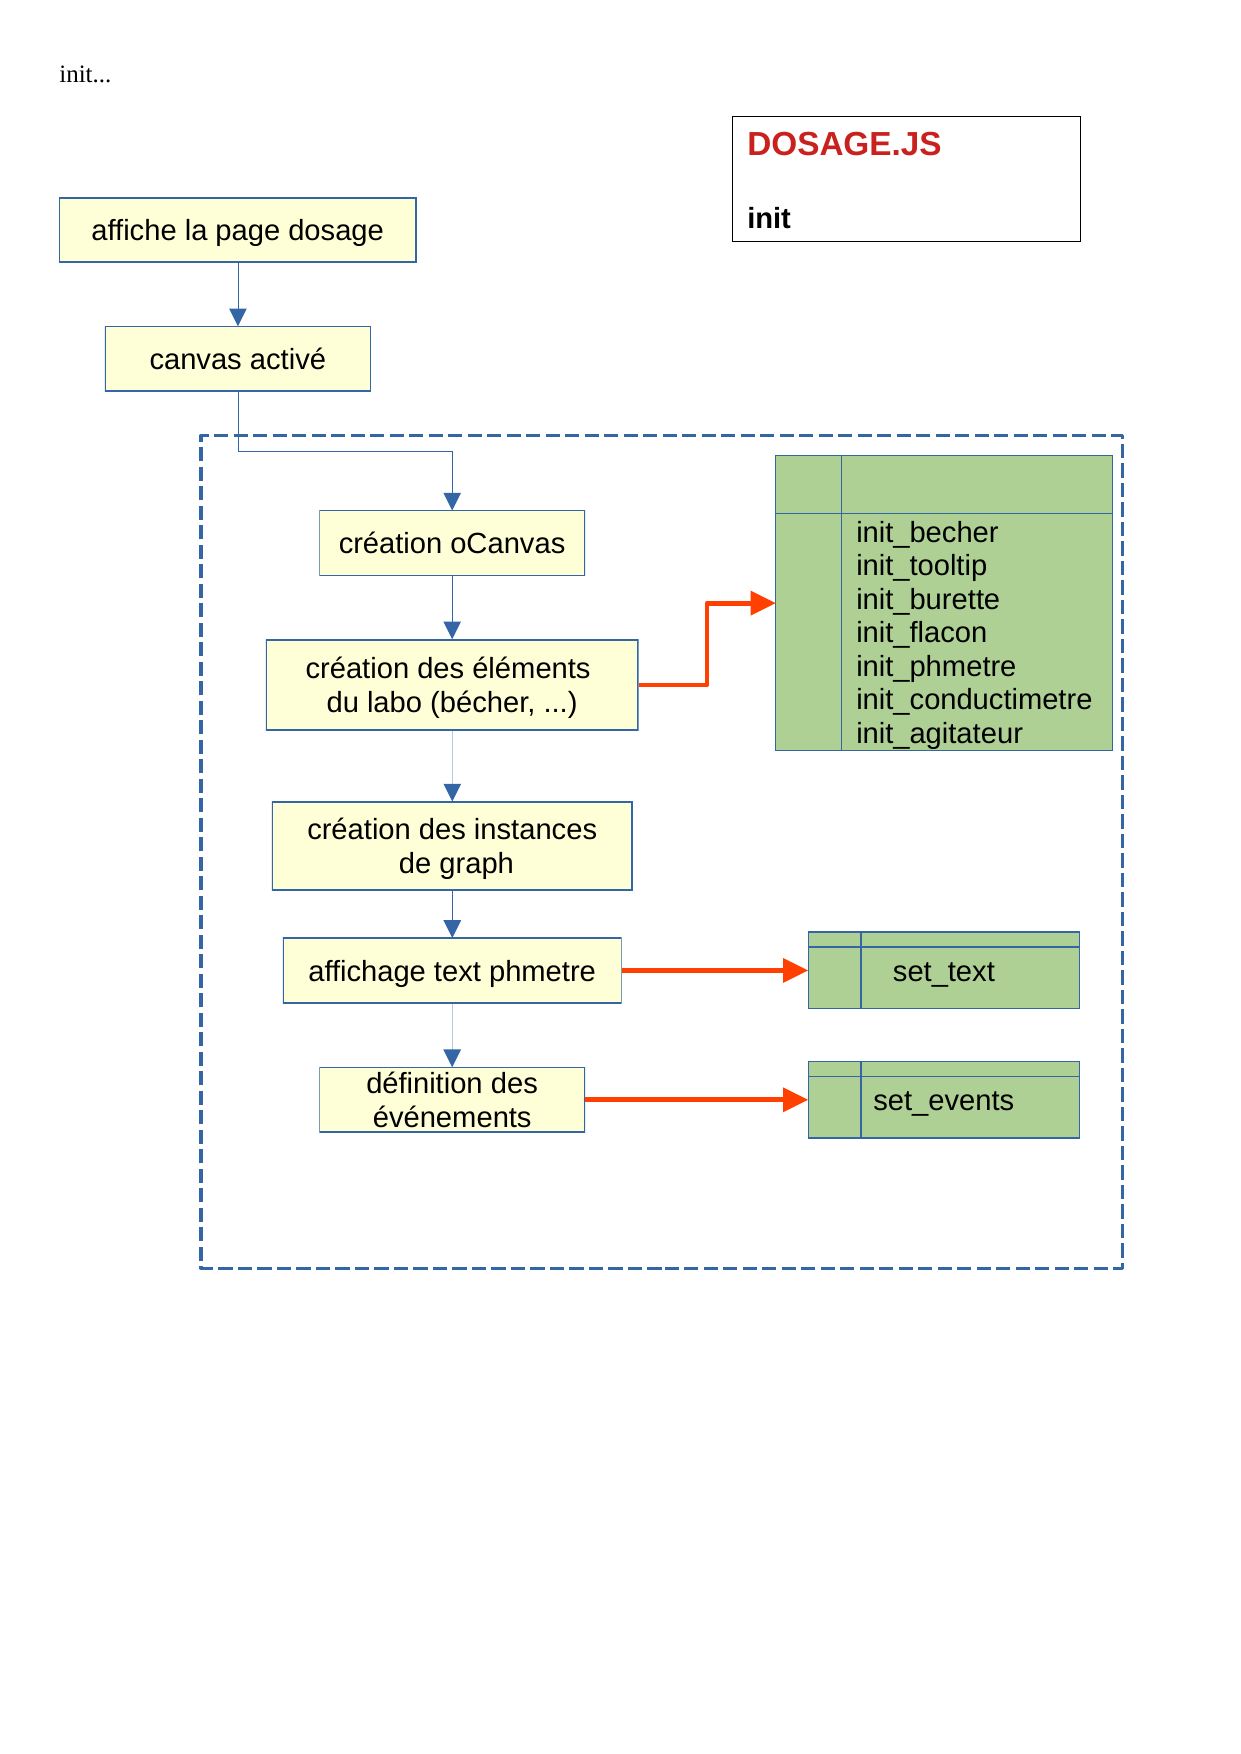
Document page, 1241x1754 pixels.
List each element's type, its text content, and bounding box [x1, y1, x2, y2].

text init... [59, 59, 1181, 88]
